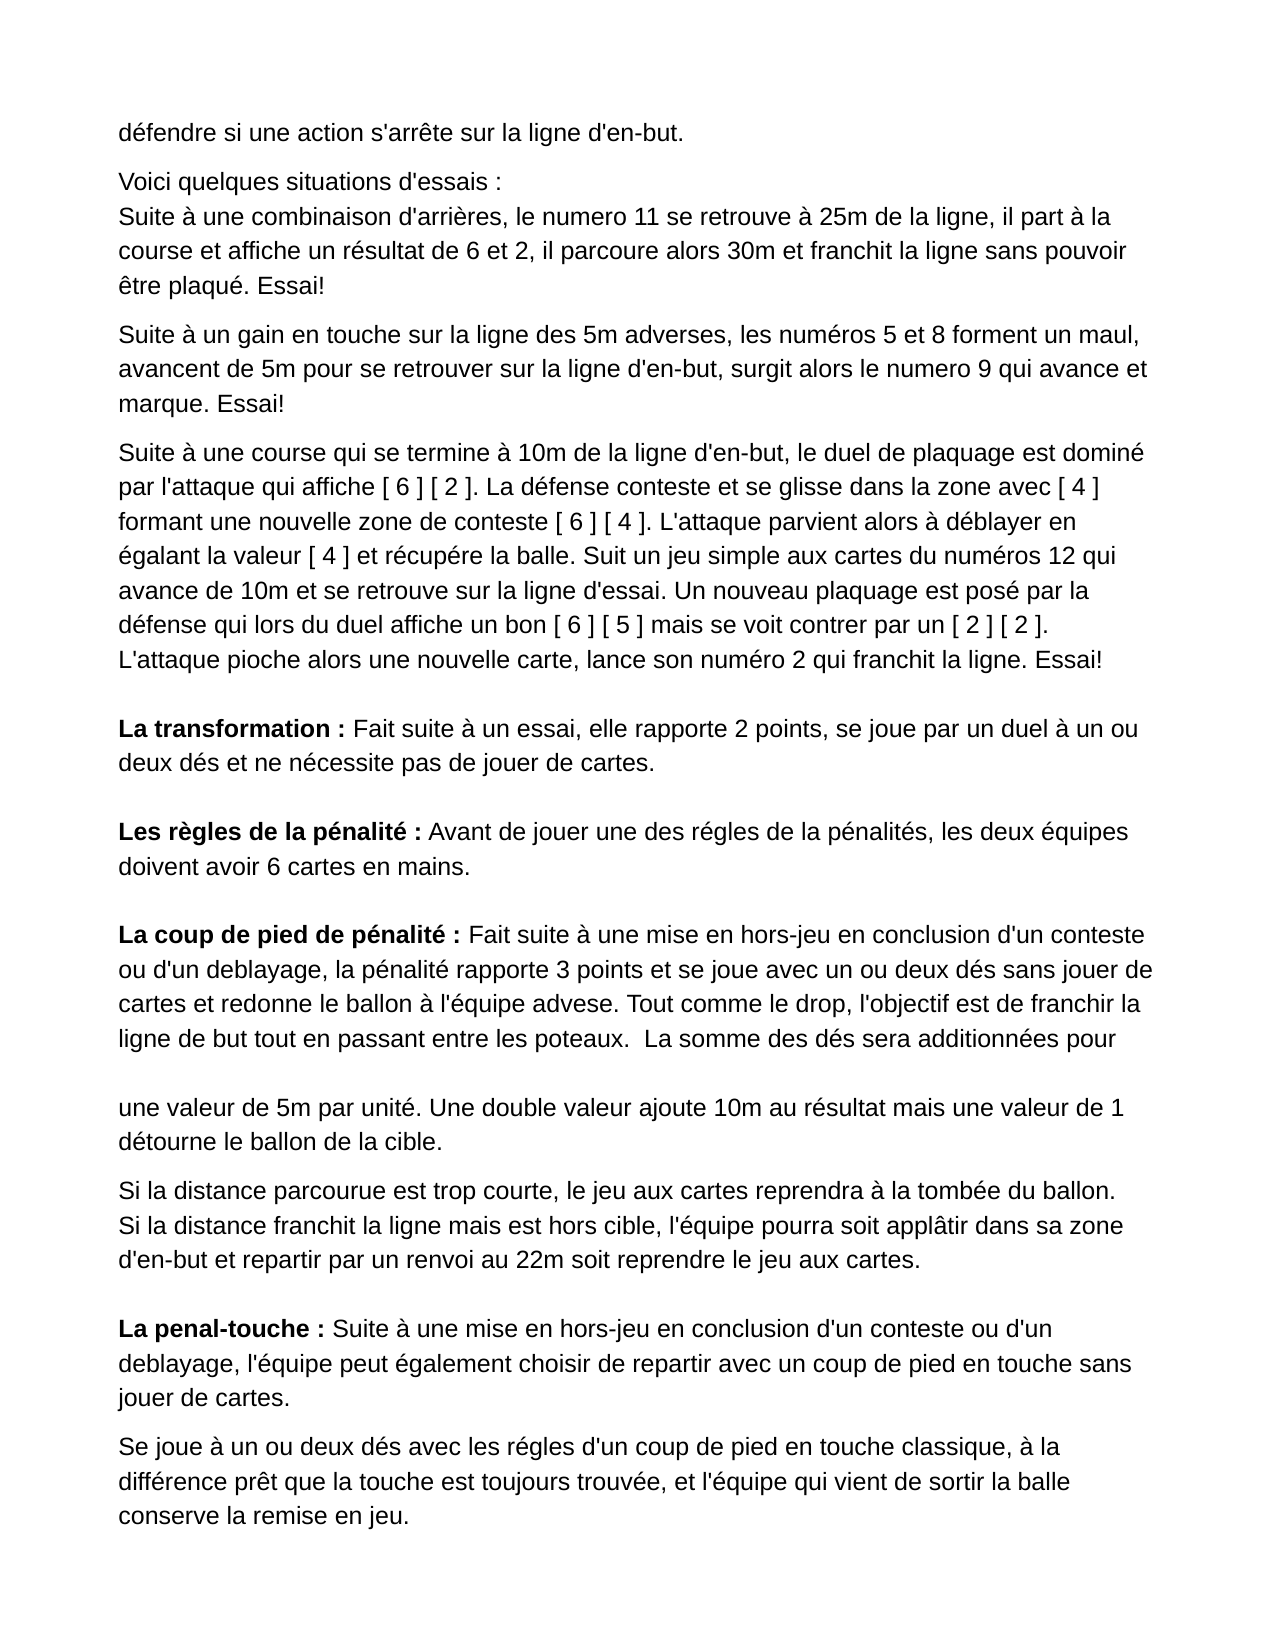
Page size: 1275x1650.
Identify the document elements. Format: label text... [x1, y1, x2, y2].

text Voici quelques situations d'essais : Suite à une combinaison d'arrières, le numero 11 se retrouve à 25m de la ligne, il part à la course et affiche un résultat de 6 et 2, il parcoure alors 30m et franchit la ligne sans pouvoir être plaqué. Essai! [118, 167, 1157, 299]
text Suite à une course qui se termine à 10m de la ligne d'en-but, le duel de plaquage est dominé par l'attaque qui affiche [ 6 ] [ 2 ]. La défense conteste et se glisse dans la zone avec [ 4 ] formant une nouvelle zone de conteste [ 6 ] [ 4 ]. L'attaque parvient alors à déblayer en égalant la valeur [ 4 ] et récupére la balle. Suit un jeu simple aux cartes du numéros 12 qui avance de 10m et se retrouve sur la ligne d'essai. Un nouveau plaquage est posé par la défense qui lors du duel affiche un bon [ 6 ] [ 5 ] mais se voit contrer par un [ 2 ] [ 2 ]. L'attaque pioche alors une nouvelle carte, lance son numéro 2 qui franchit la ligne. Essai! La transformation : Fait suite à un essai, elle rapporte 2 points, se joue par un duel à un ou deux dés et ne nécessite pas de jouer de cartes. Les règles de la pénalité : Avant de jouer une des régles de la pénalités, les deux équipes doivent avoir 6 cartes en mains. La coup de pied de pénalité : Fait suite à une mise en hors-jeu en conclusion d'un conteste ou d'un deblayage, la pénalité rapporte 3 points et se joue avec un ou deux dés sans jouer de cartes et redonne le ballon à l'équipe advese. Tout comme le drop, l'objectif est de franchir la ligne de but tout en passant entre les poteaux. La somme des dés sera additionnées pour une valeur de 5m par unité. Une double valeur ajoute 10m au résultat mais une valeur de 1 détourne le ballon de la cible. [118, 438, 1157, 1156]
text Suite à un gain en touche sur la ligne des 5m adverses, les numéros 5 et 8 forment un maul, avancent de 5m pour se retrouver sur la ligne d'en-but, surgit alors le numero 9 qui avance et marque. Essai! [118, 320, 1157, 417]
text défendre si une action s'arrête sur la ligne d'en-but. [118, 118, 1157, 147]
text Si la distance parcourue est trop courte, le jeu aux cartes reprendra à la tombée du ballon. Si la distance franchit la ligne mais est hors cible, l'équipe pourra soit applâtir dans sa zone d'en-but et repartir par un renvoi au 22m soit reprendre le jeu aux cartes. La penal-touche : Suite à une mise en hors-jeu en conclusion d'un conteste ou d'un deblayage, l'équipe peut également choisir de repartir avec un coup de pied en touche sans jouer de cartes. [118, 1176, 1157, 1412]
text Se joue à un ou deux dés avec les régles d'un coup de pied en touche classique, à la différence prêt que la touche est toujours trouvée, et l'équipe qui vient de sortir la balle conserve la remise en jeu. [118, 1432, 1157, 1530]
